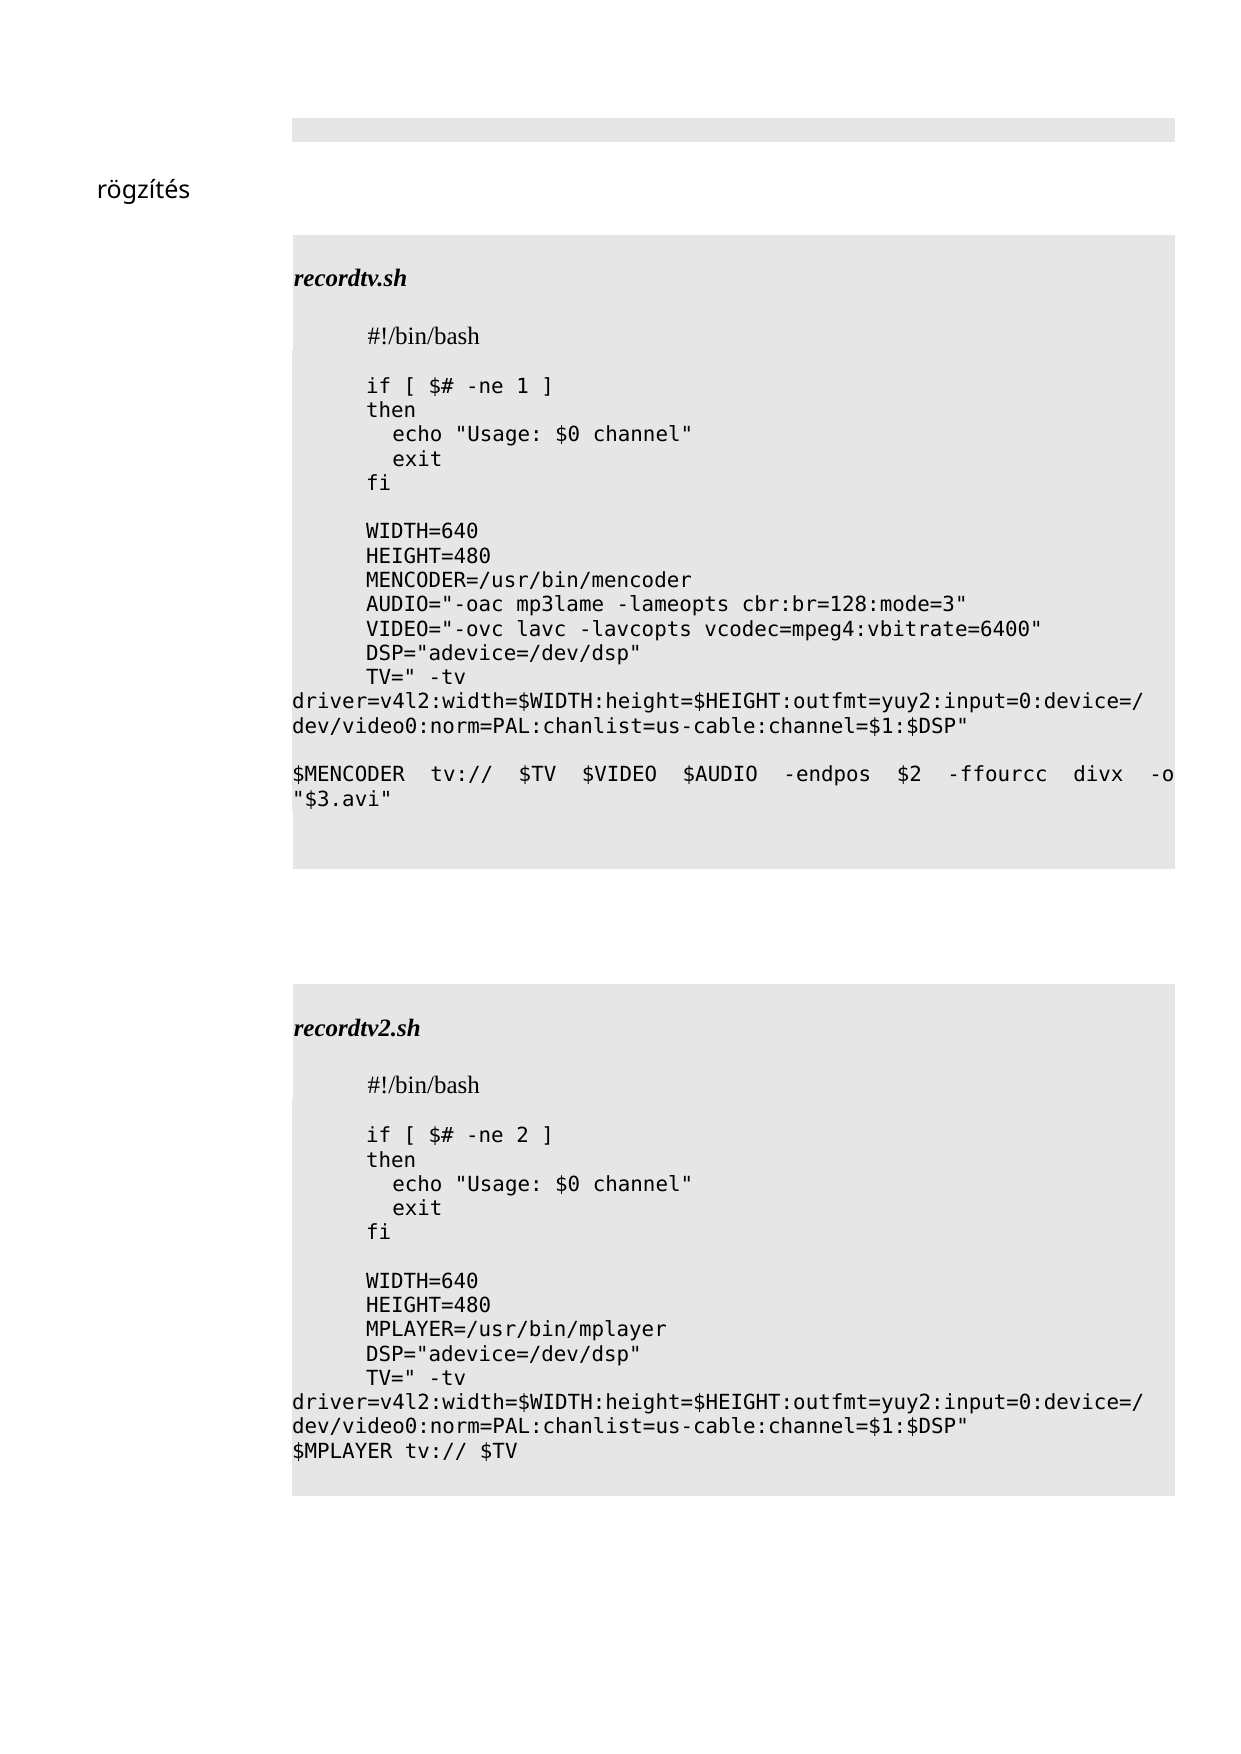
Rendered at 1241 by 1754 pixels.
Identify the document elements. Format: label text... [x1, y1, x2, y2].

text MPLAYER=/usr/bin/mplayer [292, 1317, 1175, 1342]
text WIDTH=640 [292, 519, 1175, 544]
text rögzítés [97, 172, 1175, 206]
text then [292, 398, 1175, 422]
text #!/bin/bash [293, 1070, 1175, 1099]
text MENCODER=/usr/bin/mencoder [292, 568, 1175, 592]
text HEIGHT=480 [292, 544, 1175, 568]
text fi [292, 471, 1175, 495]
text echo "Usage: $0 channel" [292, 1172, 1175, 1196]
text fi [292, 1220, 1175, 1245]
text recordtv2.sh [293, 1013, 1175, 1042]
text $MENCODER tv:// $TV $VIDEO $AUDIO -endpos $2 -ffourcc divx -o "$3.avi" [292, 762, 1175, 811]
text AUDIO="-oac mp3lame -lameopts cbr:br=128:mode=3" [292, 592, 1175, 617]
text recordtv.sh [293, 263, 1175, 292]
text exit [292, 447, 1175, 471]
text WIDTH=640 [292, 1269, 1175, 1293]
text VIDEO="-ovc lavc -lavcopts vcodec=mpeg4:vbitrate=6400" [292, 617, 1175, 641]
text exit [292, 1196, 1175, 1220]
text DSP="adevice=/dev/dsp" [292, 1342, 1175, 1366]
text echo "Usage: $0 channel" [292, 422, 1175, 447]
text if [ $# -ne 2 ] [292, 1123, 1175, 1148]
text TV=" -tv driver=v4l2:width=$WIDTH:height=$HEIGHT:outfmt=yuy2:input=0:device=/dev/video0:norm=PAL:chanlist=us-cable:channel=$1:$DSP" [292, 665, 1175, 738]
text $MPLAYER tv:// $TV [292, 1439, 1175, 1463]
text if [ $# -ne 1 ] [292, 374, 1175, 398]
text then [292, 1148, 1175, 1172]
text TV=" -tv driver=v4l2:width=$WIDTH:height=$HEIGHT:outfmt=yuy2:input=0:device=/dev/video0:norm=PAL:chanlist=us-cable:channel=$1:$DSP" [292, 1366, 1175, 1439]
text DSP="adevice=/dev/dsp" [292, 641, 1175, 665]
text #!/bin/bash [293, 321, 1175, 350]
text HEIGHT=480 [292, 1293, 1175, 1317]
